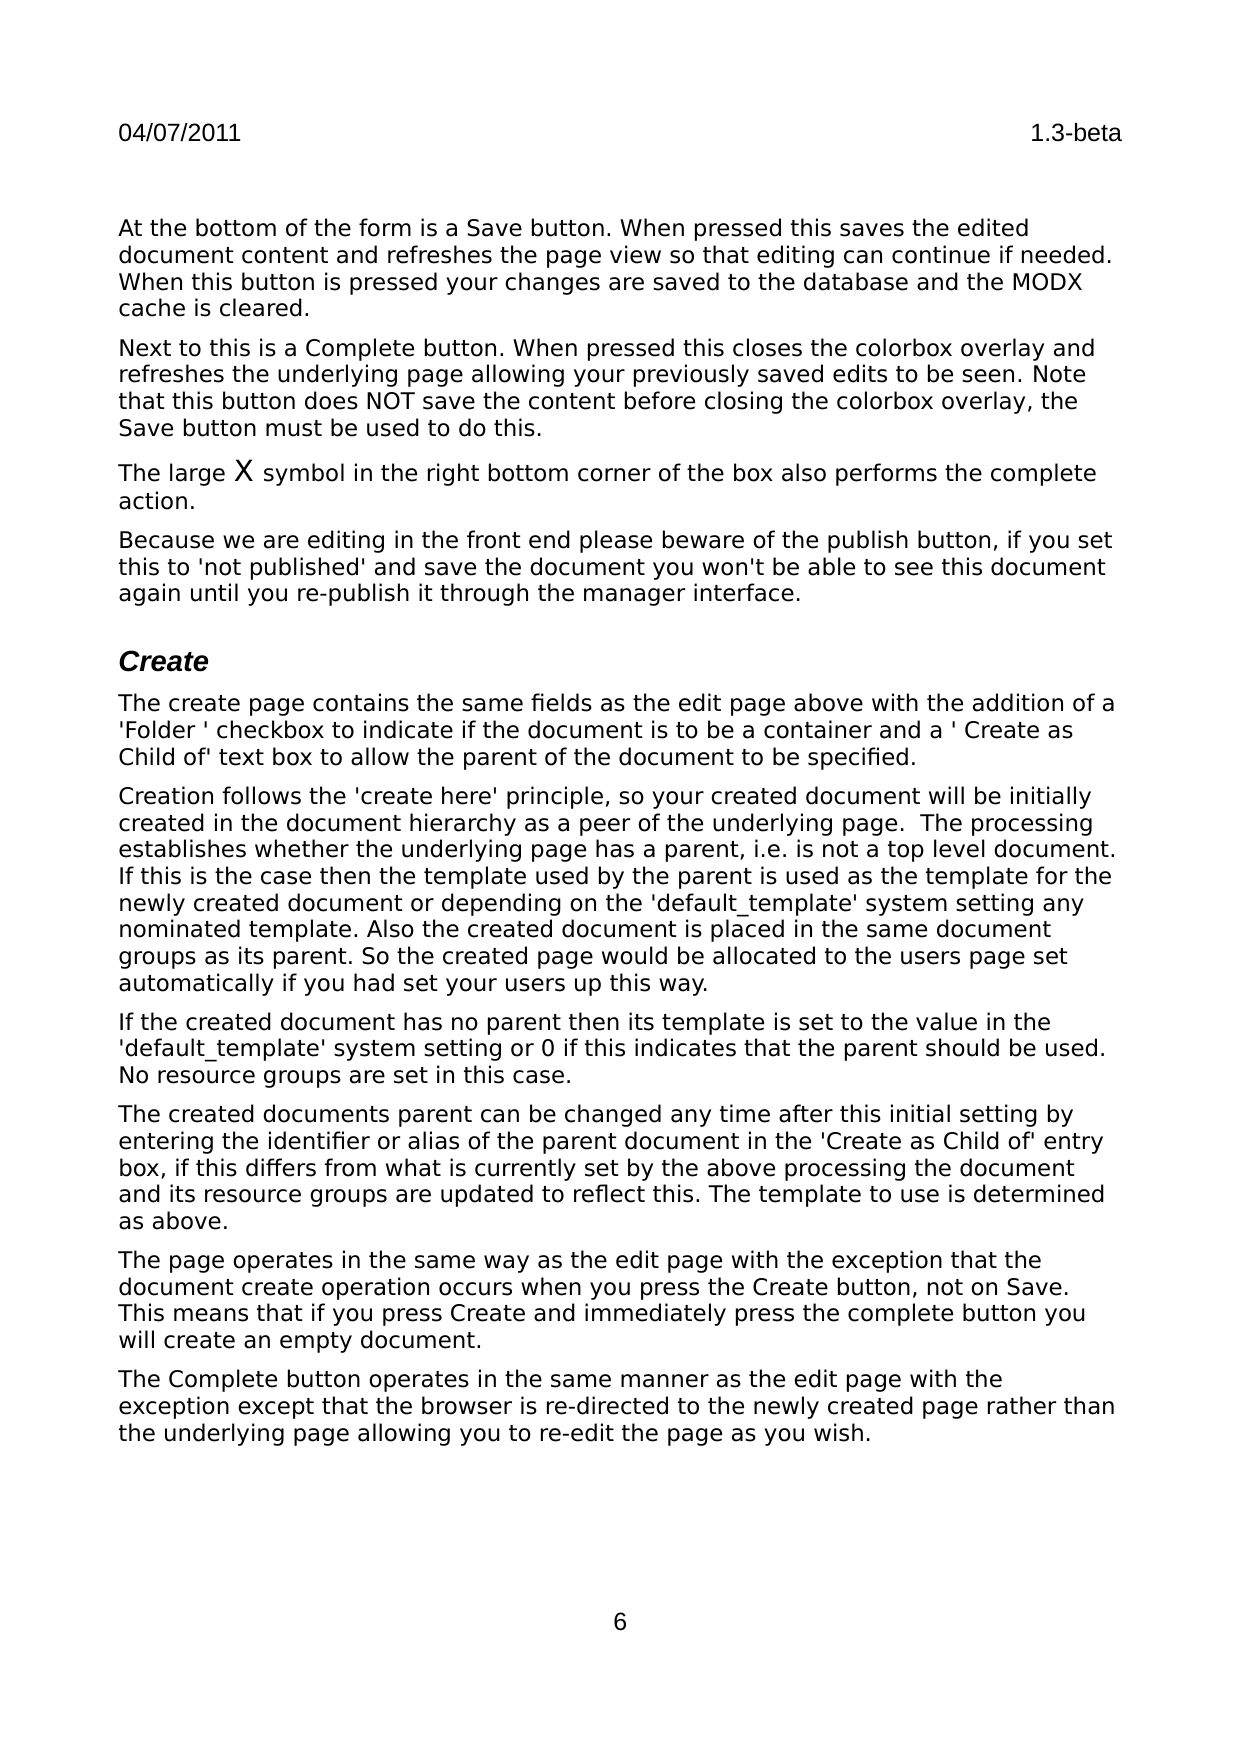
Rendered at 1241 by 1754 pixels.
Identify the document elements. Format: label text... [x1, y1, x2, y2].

text The page operates in the same way as the edit page with the exception that the document create operation occurs when you press the Create button, not on Save. This means that if you press Create and immediately press the complete button you will create an empty document. [118, 1247, 1122, 1354]
text The created documents parent can be changed any time after this initial setting by entering the identifier or alias of the parent document in the 'Create as Child of' entry box, if this differs from what is currently set by the above processing the document and its resource groups are updated to reflect this. The template to use is determined as above. [118, 1101, 1122, 1235]
text The Complete button operates in the same manner as the edit page with the exception except that the browser is re-directed to the newly created page rather than the underlying page allowing you to re-edit the page as you wish. [118, 1366, 1122, 1446]
text The create page contains the same fields as the edit page above with the addition of a 'Folder ' checkbox to indicate if the document is to be a container and a ' Create as Child of' text box to allow the parent of the document to be specified. [118, 691, 1122, 771]
subtitle Create [118, 644, 1122, 678]
text At the bottom of the form is a Save button. When pressed this saves the edited document content and refreshes the page view so that editing can continue if needed. When this button is pressed your changes are saved to the database and the MODX cache is cleared. [118, 216, 1122, 322]
text Next to this is a Complete button. When pressed this closes the colorbox overlay and refreshes the underlying page allowing your previously saved edits to be seen. Note that this button does NOT save the content before closing the colorbox overlay, the Save button must be used to do this. [118, 335, 1122, 441]
text The large X symbol in the right bottom corner of the box also performs the complete action. [118, 454, 1122, 514]
text Creation follows the 'create here' principle, so your created document will be initially created in the document hierarchy as a peer of the underlying page. The processing establishes whether the underlying page has a parent, i.e. is not a top level document. If this is the case then the template used by the parent is used as the template for the newly created document or depending on the 'default_template' system setting any nominated template. Also the created document is placed in the same document groups as its parent. So the created page would be allocated to the users page set automatically if you had set your users up this way. [118, 783, 1122, 996]
text If the created document has no parent then its template is set to the value in the 'default_template' system setting or 0 if this indicates that the parent should be used. No resource groups are set in this case. [118, 1009, 1122, 1089]
text Because we are editing in the front end please beware of the publish button, if you set this to 'not published' and save the document you won't be able to see this document again until you re-publish it through the manager interface. [118, 527, 1122, 607]
